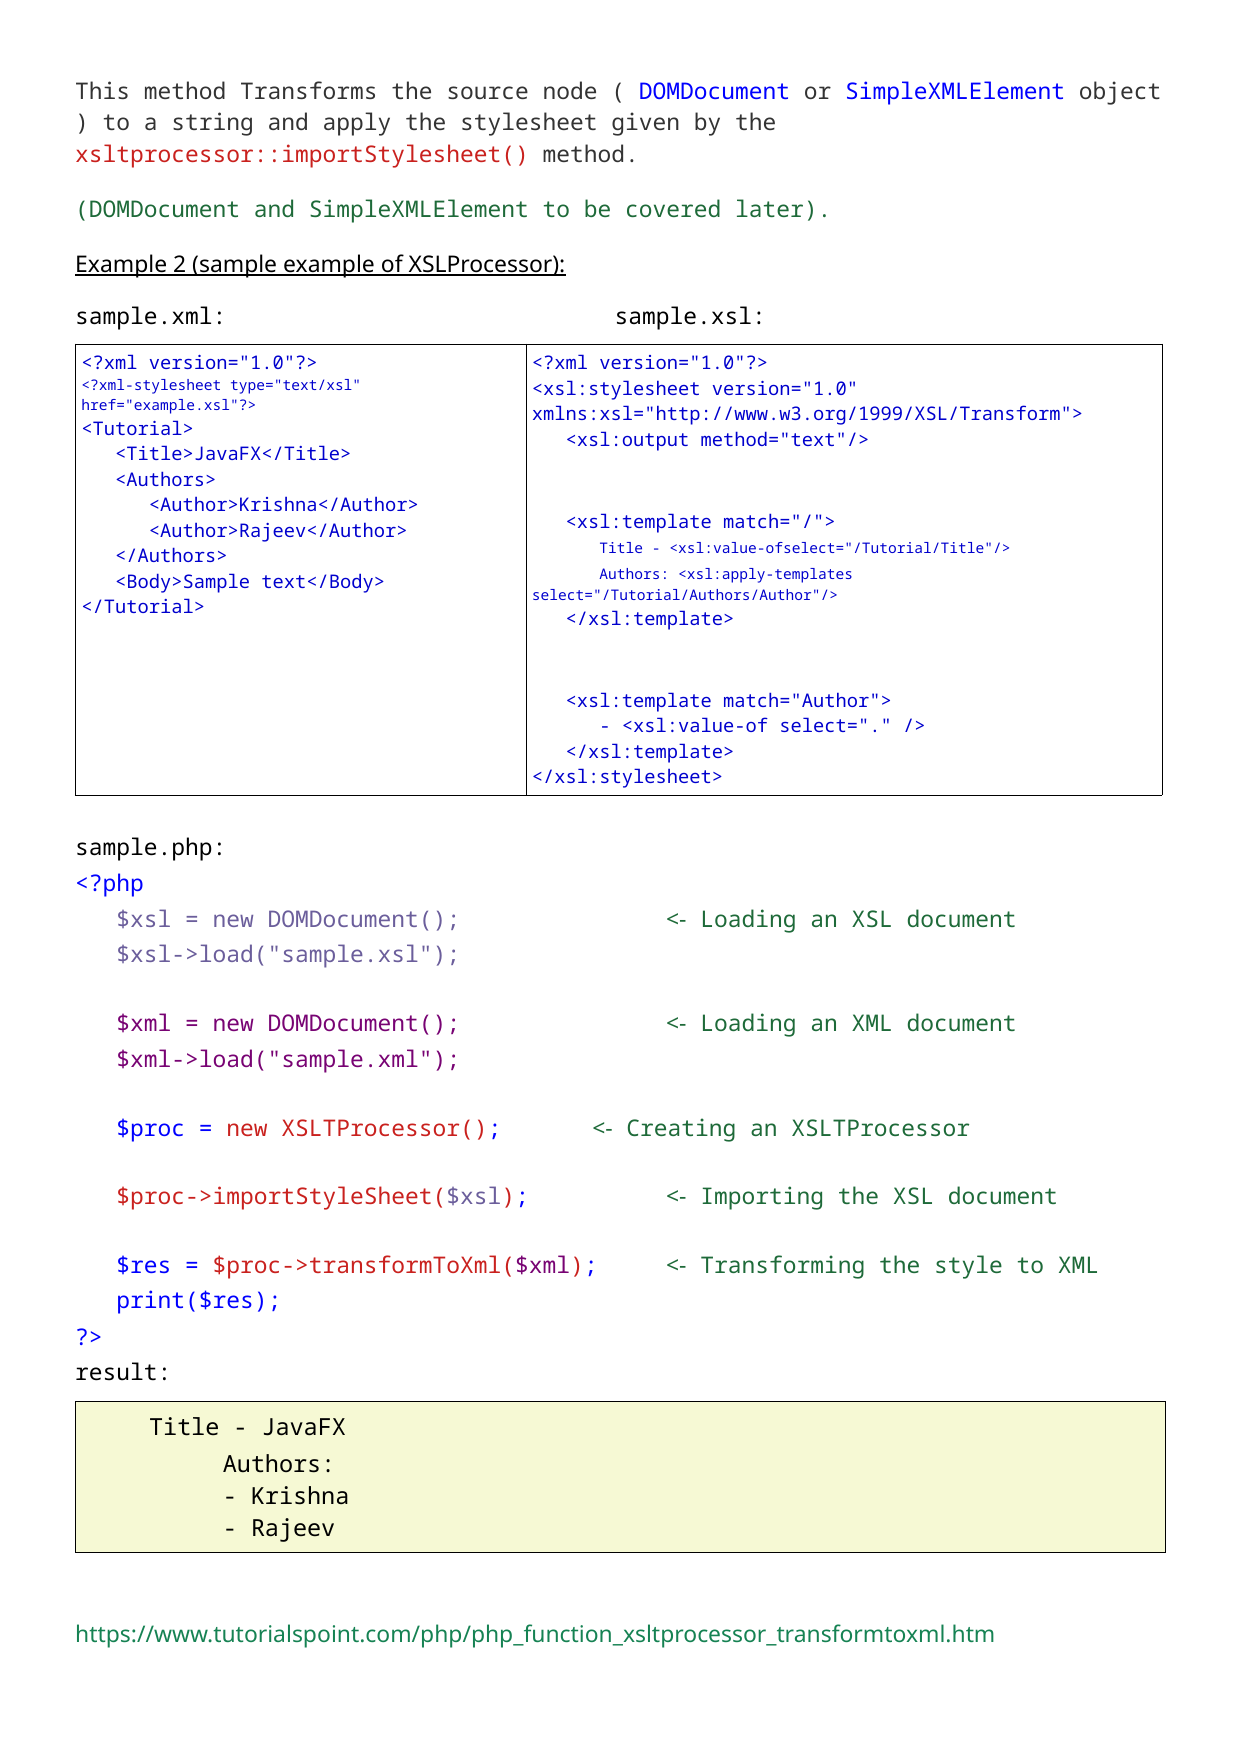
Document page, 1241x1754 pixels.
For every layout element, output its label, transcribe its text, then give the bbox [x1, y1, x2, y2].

table_header <?xml version="1.0"?> <?xml-stylesheet type="text/xsl" href="example.xsl"?> <Tutorial> <Title>JavaFX</Title> <Authors> <Author>Krishna</Author> <Author>Rajeev</Author> </Authors> <Body>Sample text</Body> </Tutorial> [76, 345, 526, 795]
text result: [75, 1356, 1166, 1388]
text Example 2 (sample example of XSLProcessor): [75, 248, 1166, 279]
text Authors: [76, 1438, 1165, 1470]
text This method Transforms the source node ( DOMDocument or SimpleXMLElement object ) to a string and apply the stylesheet given by the xsltprocessor::importStylesheet() method. [75, 75, 1166, 169]
text ?> [75, 1320, 1166, 1352]
text $xsl = new DOMDocument(); <- Loading an XSL document [75, 902, 1166, 934]
text print($res); [75, 1284, 1166, 1316]
text sample.php: [75, 831, 1166, 862]
text $xml = new DOMDocument(); <- Loading an XML document [75, 1007, 1166, 1038]
text Title - JavaFX [76, 1402, 1165, 1438]
text sample.xml: sample.xsl: [75, 300, 1166, 331]
text - Krishna [76, 1470, 1165, 1502]
table_header <?xml version="1.0"?> <xsl:stylesheet version="1.0" xmlns:xsl="http://www.w3.org/1999/XSL/Transform"> <xsl:output method="text"/> <xsl:template match="/"> Title - <xsl:value-ofselect="/Tutorial/Title"/> Authors: <xsl:apply-templates select="/Tutorial/Authors/Author"/> </xsl:template> <xsl:template match="Author"> - <xsl:value-of select="." /> </xsl:template> </xsl:stylesheet> [527, 345, 1162, 795]
text (DOMDocument and SimpleXMLElement to be covered later). [75, 193, 1166, 224]
text $res = $proc->transformToXml($xml); <- Transforming the style to XML [75, 1248, 1166, 1280]
text $xml->load("sample.xml"); [75, 1043, 1166, 1074]
text - Rajeev [76, 1502, 1165, 1552]
text https://www.tutorialspoint.com/php/php_function_xsltprocessor_transformtoxml.htm [75, 1582, 1166, 1649]
text $proc = new XSLTProcessor(); <- Creating an XSLTProcessor [75, 1111, 1166, 1143]
text $proc->importStyleSheet($xsl); <- Importing the XSL document [75, 1180, 1166, 1211]
text <?php [75, 867, 1166, 898]
text $xsl->load("sample.xsl"); [75, 938, 1166, 970]
